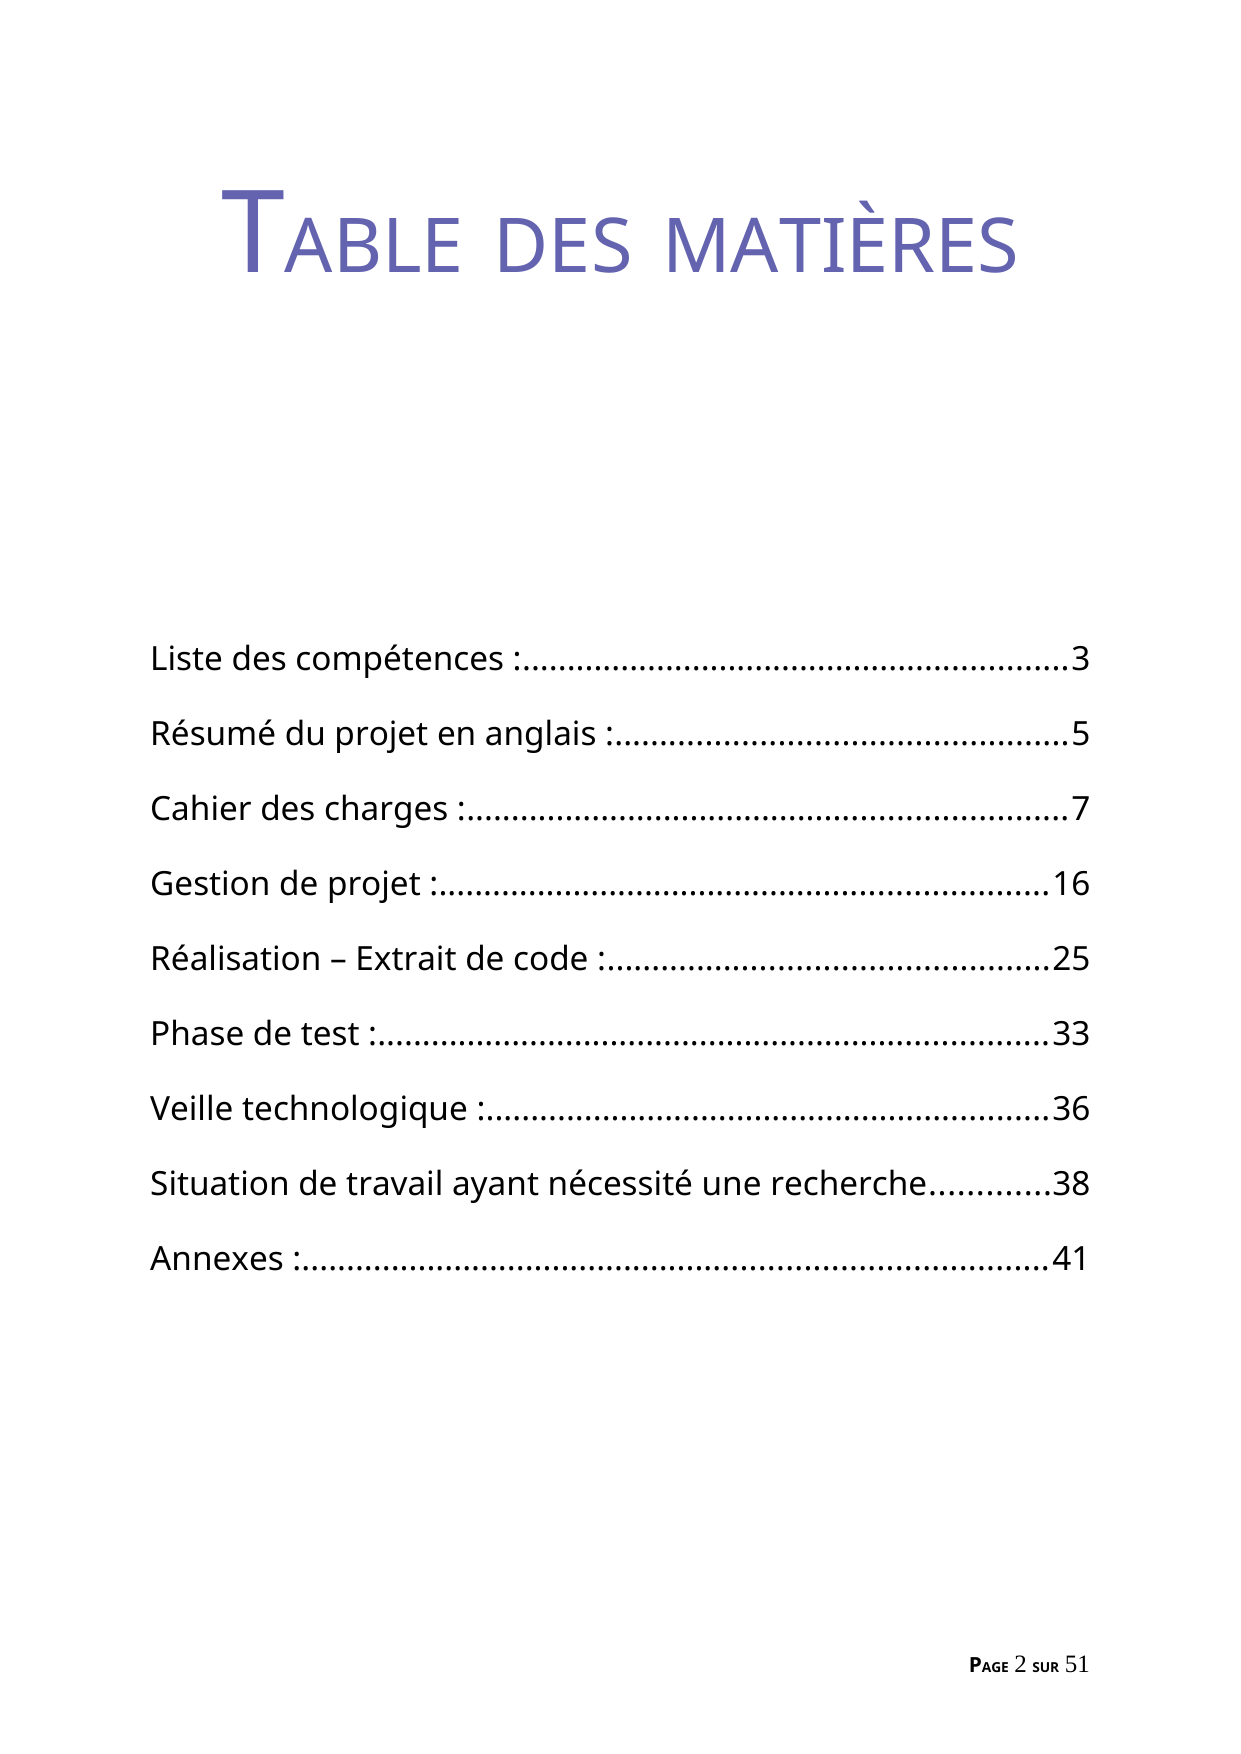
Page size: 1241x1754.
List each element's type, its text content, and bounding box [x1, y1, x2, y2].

text Veille technologique : 36 [150, 1084, 1090, 1130]
text Annexes : 41 [150, 1234, 1090, 1280]
text Liste des compétences : 3 [150, 635, 1090, 681]
text Réalisation – Extrait de code : 25 [150, 935, 1090, 980]
text Situation de travail ayant nécessité une recherche 38 [150, 1159, 1090, 1205]
text Cahier des charges : 7 [150, 785, 1090, 830]
text Phase de test : 33 [150, 1009, 1090, 1055]
text Résumé du projet en anglais : 5 [150, 710, 1090, 755]
text Gestion de projet : 16 [150, 860, 1090, 905]
text Table des matières [150, 150, 1090, 306]
